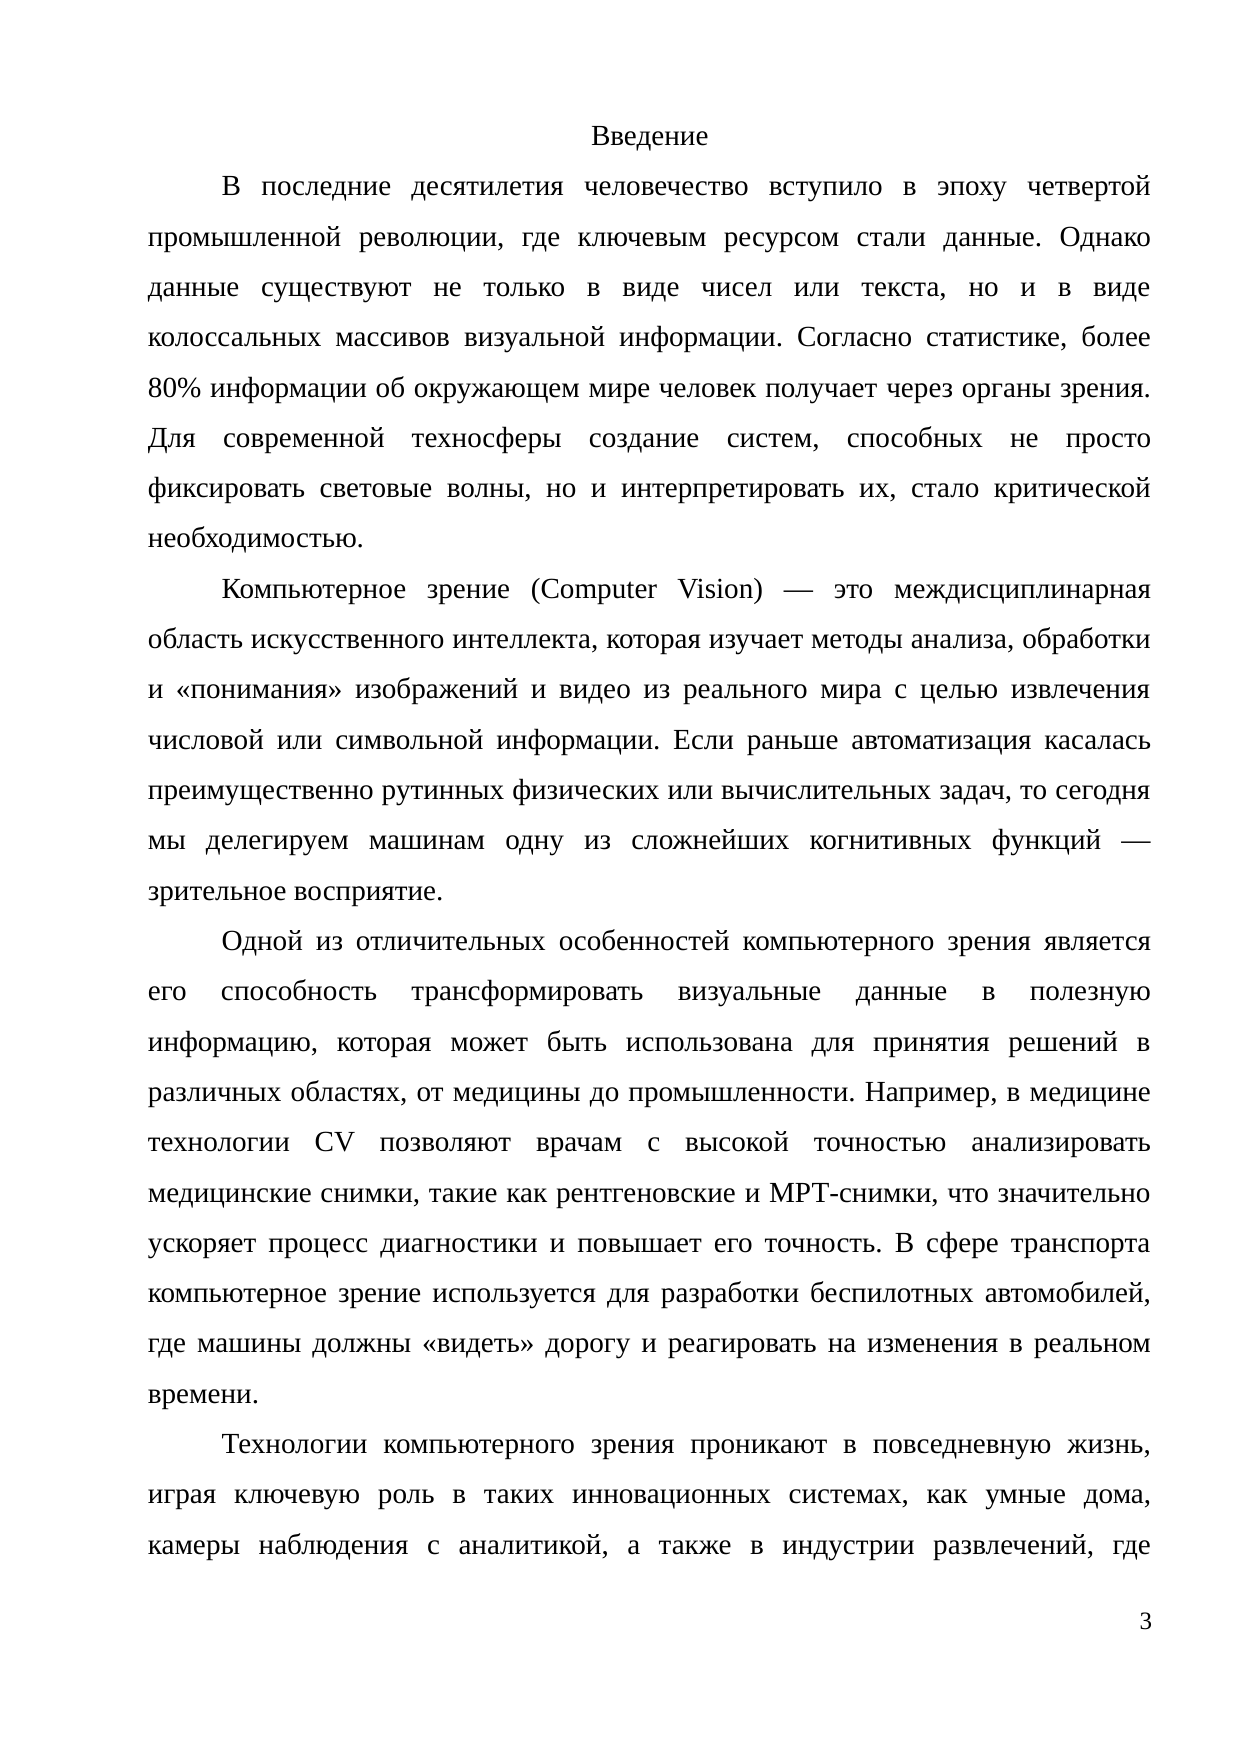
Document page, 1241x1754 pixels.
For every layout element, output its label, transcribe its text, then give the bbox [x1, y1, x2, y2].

text Одной из отличительных особенностей компьютерного зрения является его способность трансформировать визуальные данные в полезную информацию, которая может быть использована для принятия решений в различных областях, от медицины до промышленности. Например, в медицине технологии CV позволяют врачам с высокой точностью анализировать медицинские снимки, такие как рентгеновские и МРТ-снимки, что значительно ускоряет процесс диагностики и повышает его точность. В сфере транспорта компьютерное зрение используется для разработки беспилотных автомобилей, где машины должны «видеть» дорогу и реагировать на изменения в реальном времени. [148, 923, 1152, 1409]
text Введение [148, 118, 1152, 152]
text В последние десятилетия человечество вступило в эпоху четвертой промышленной революции, где ключевым ресурсом стали данные. Однако данные существуют не только в виде чисел или текста, но и в виде колоссальных массивов визуальной информации. Согласно статистике, более 80% информации об окружающем мире человек получает через органы зрения. Для современной техносферы создание систем, способных не просто фиксировать световые волны, но и интерпретировать их, стало критической необходимостью. [148, 168, 1152, 554]
text Компьютерное зрение (Computer Vision) — это междисциплинарная область искусственного интеллекта, которая изучает методы анализа, обработки и «понимания» изображений и видео из реального мира с целью извлечения числовой или символьной информации. Если раньше автоматизация касалась преимущественно рутинных физических или вычислительных задач, то сегодня мы делегируем машинам одну из сложнейших когнитивных функций — зрительное восприятие. [148, 571, 1152, 906]
text Технологии компьютерного зрения проникают в повседневную жизнь, играя ключевую роль в таких инновационных системах, как умные дома, камеры наблюдения с аналитикой, а также в индустрии развлечений, где [148, 1426, 1152, 1560]
